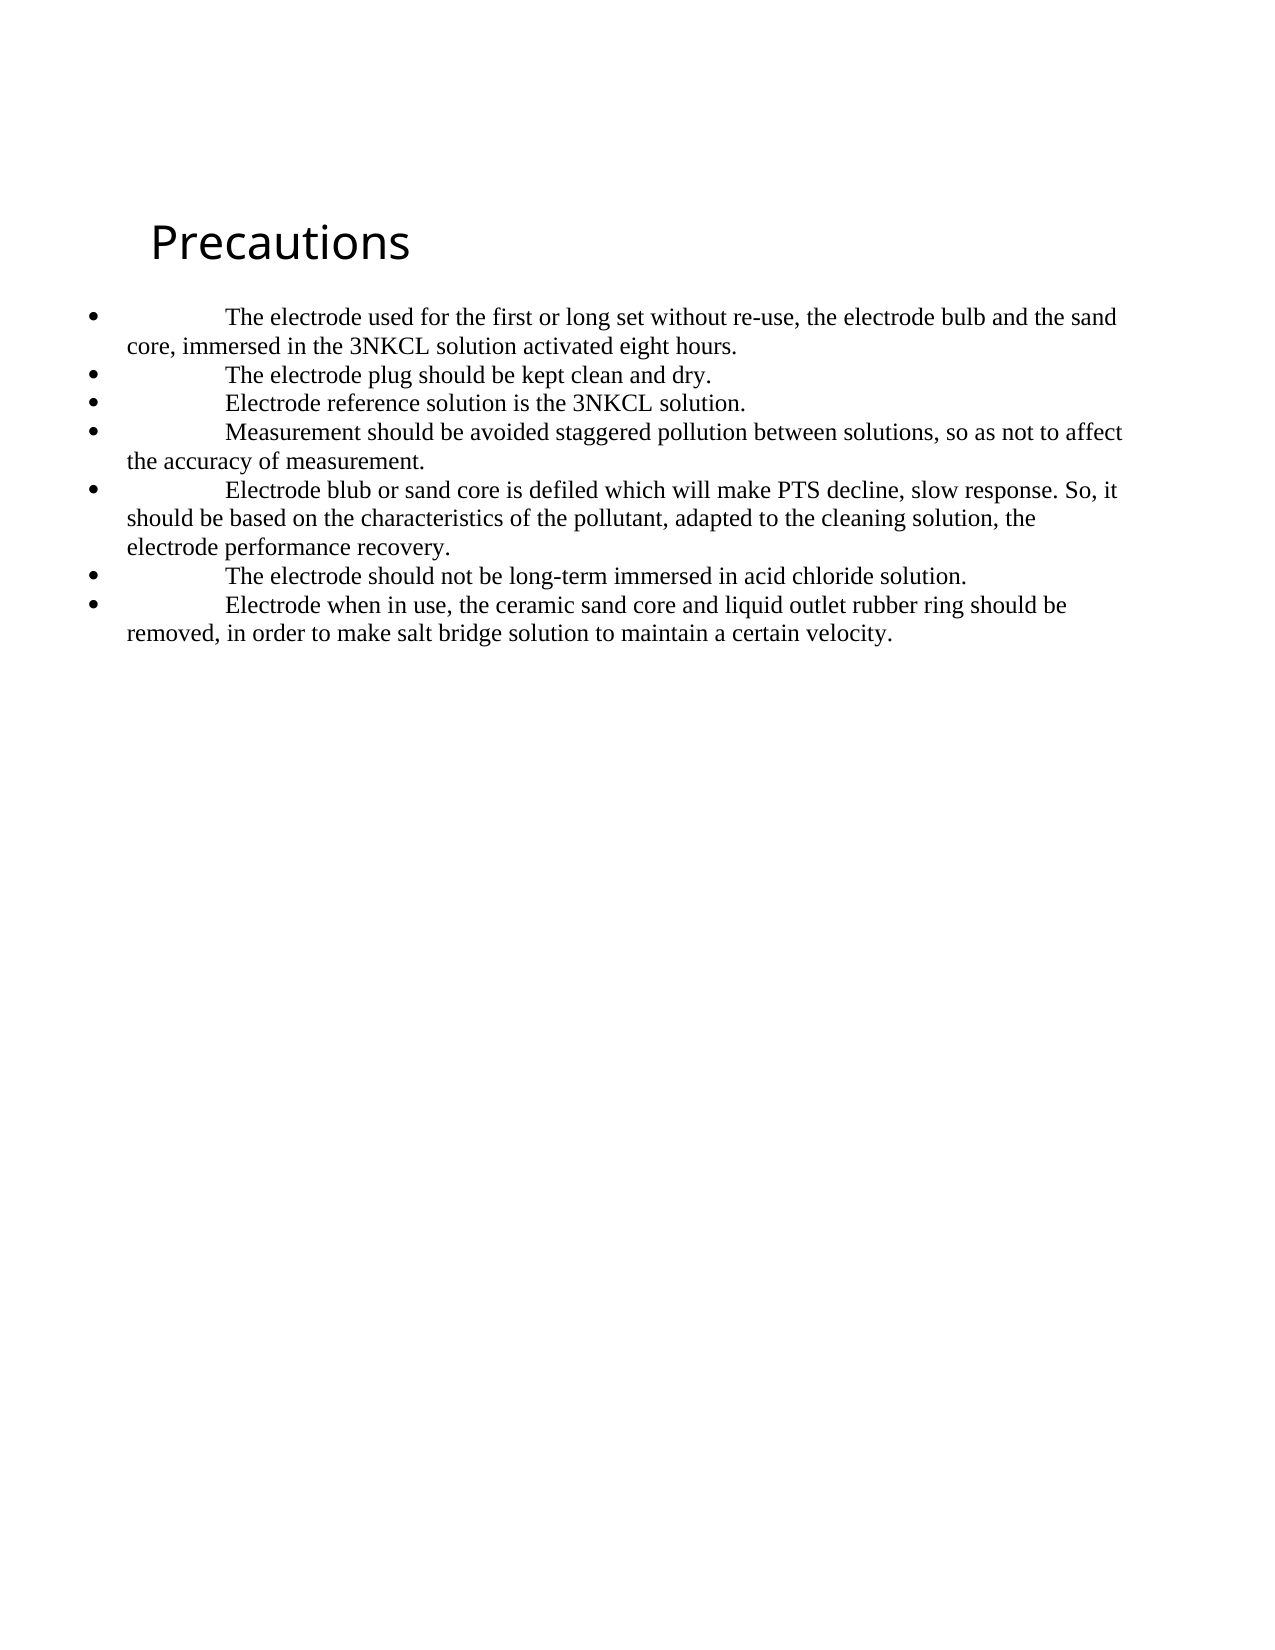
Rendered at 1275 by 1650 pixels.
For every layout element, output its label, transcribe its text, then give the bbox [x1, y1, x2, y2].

list The electrode used for the first or long set without re-use, the electrode bulb and the sand core, immersed in the 3NKCL solution activated eight hours. [89, 302, 1125, 360]
list The electrode should not be long-term immersed in acid chloride solution. [89, 561, 1125, 590]
list The electrode plug should be kept clean and dry. [89, 360, 1125, 388]
subtitle Precautions [150, 209, 1125, 273]
list Electrode blub or sand core is defiled which will make PTS decline, slow response. So, it should be based on the characteristics of the pollutant, adapted to the cleaning solution, the electrode performance recovery. [89, 475, 1125, 561]
list Electrode reference solution is the 3NKCL solution. [89, 388, 1125, 417]
list Measurement should be avoided staggered pollution between solutions, so as not to affect the accuracy of measurement. [89, 417, 1125, 475]
list Electrode when in use, the ceramic sand core and liquid outlet rubber ring should be removed, in order to make salt bridge solution to maintain a certain velocity. [89, 590, 1125, 647]
